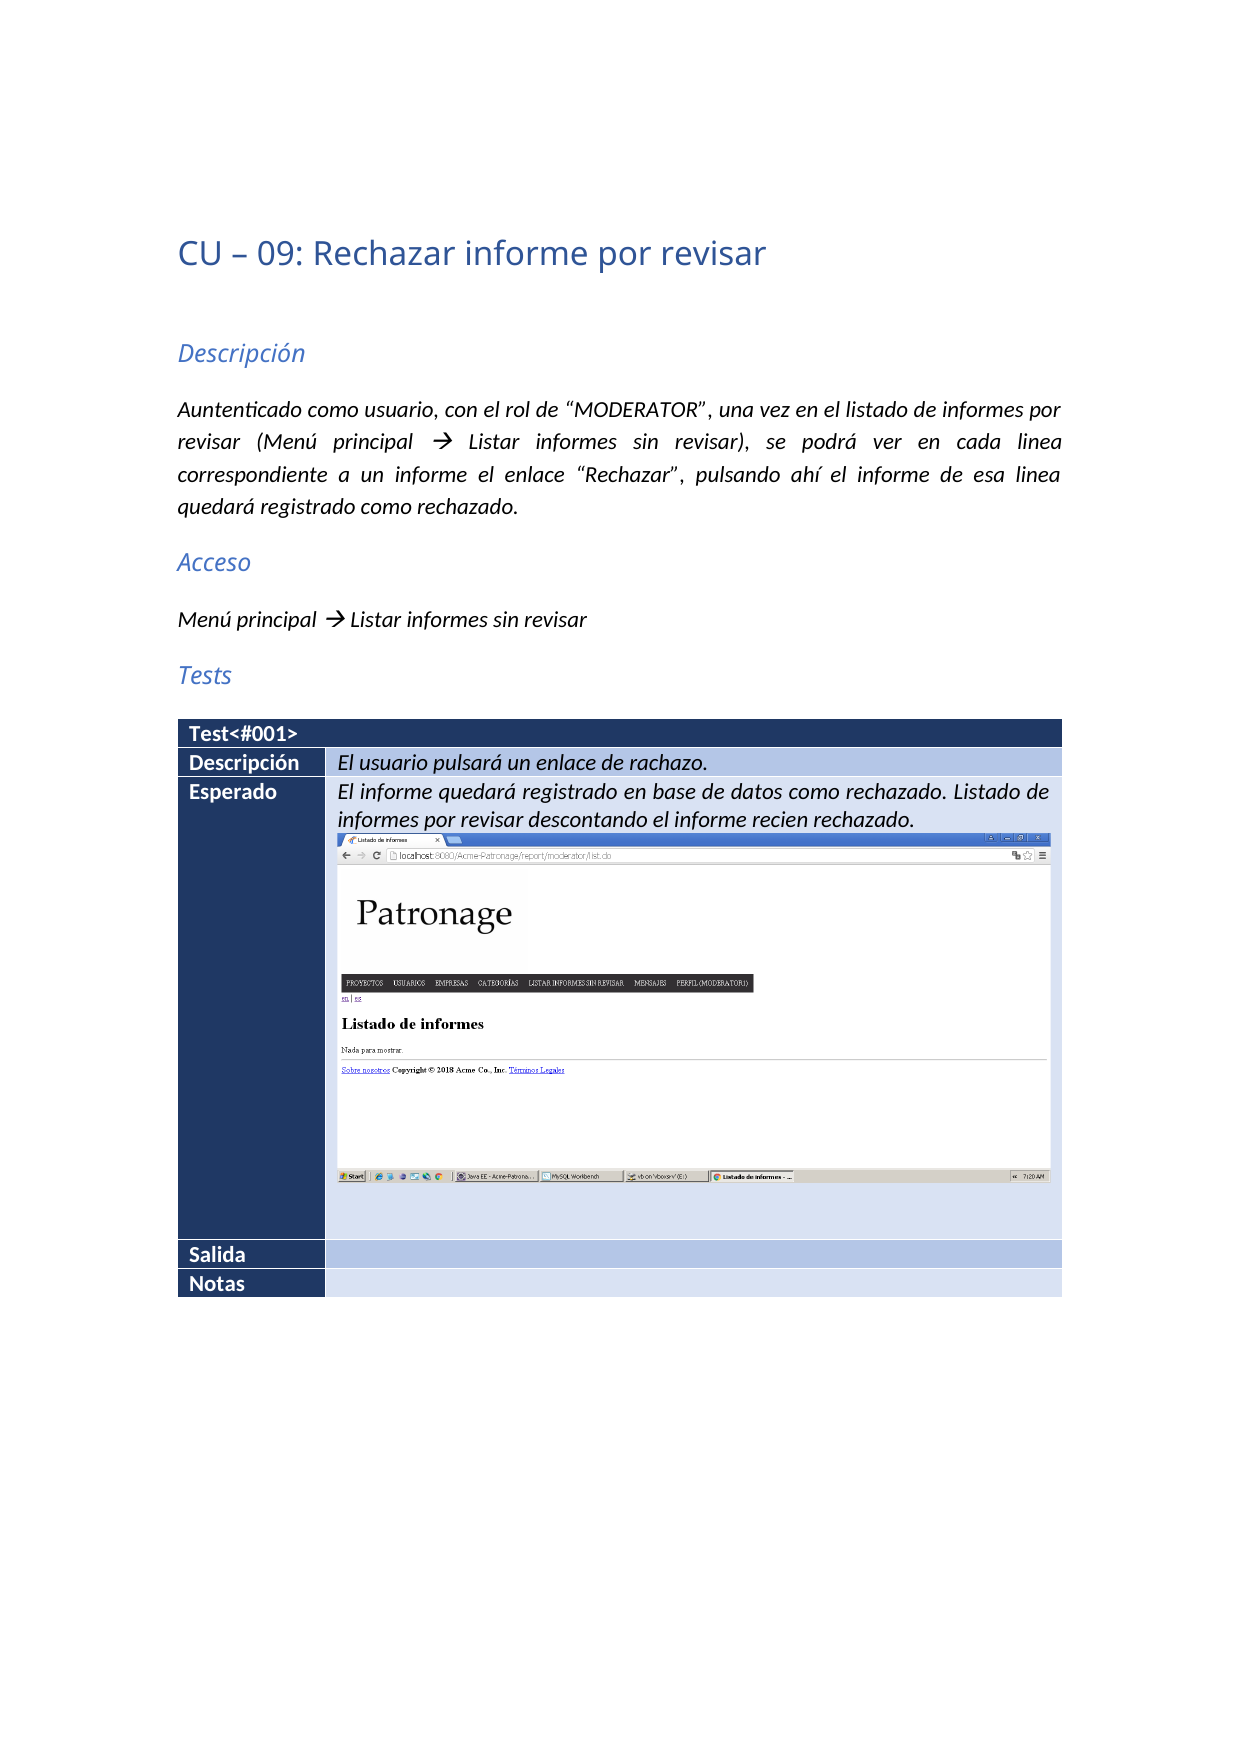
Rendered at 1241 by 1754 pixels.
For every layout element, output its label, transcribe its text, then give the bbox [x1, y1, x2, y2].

text Descripción [177, 335, 1063, 369]
picture [337, 833, 1051, 1183]
text Auntenticado como usuario, con el rol de “MODERATOR”, una vez en el listado de informes por revisar (Menú principal  Listar informes sin revisar), se podrá ver en cada linea correspondiente a un informe el enlace “Rechazar”, pulsando ahí el informe de esa linea quedará registrado como rechazado. [177, 395, 1063, 520]
table_cell El informe quedará registrado en base de datos como rechazado. Listado de informes por revisar descontando el informe recien rechazado. [326, 777, 1062, 1239]
table_cell El usuario pulsará un enlace de rachazo. [326, 748, 1062, 776]
table_cell Esperado [178, 777, 325, 1239]
subtitle CU – 09: Rechazar informe por revisar [177, 230, 1063, 276]
table_header Test<#001> [178, 719, 1062, 747]
table_cell [326, 1240, 1062, 1268]
table_cell Notas [178, 1269, 325, 1297]
table_cell Salida [178, 1240, 325, 1268]
table_cell Descripción [178, 748, 325, 776]
text Acceso [177, 545, 1063, 579]
text Menú principal  Listar informes sin revisar [177, 605, 1063, 633]
table_cell [326, 1269, 1062, 1297]
text Tests [177, 658, 1063, 692]
